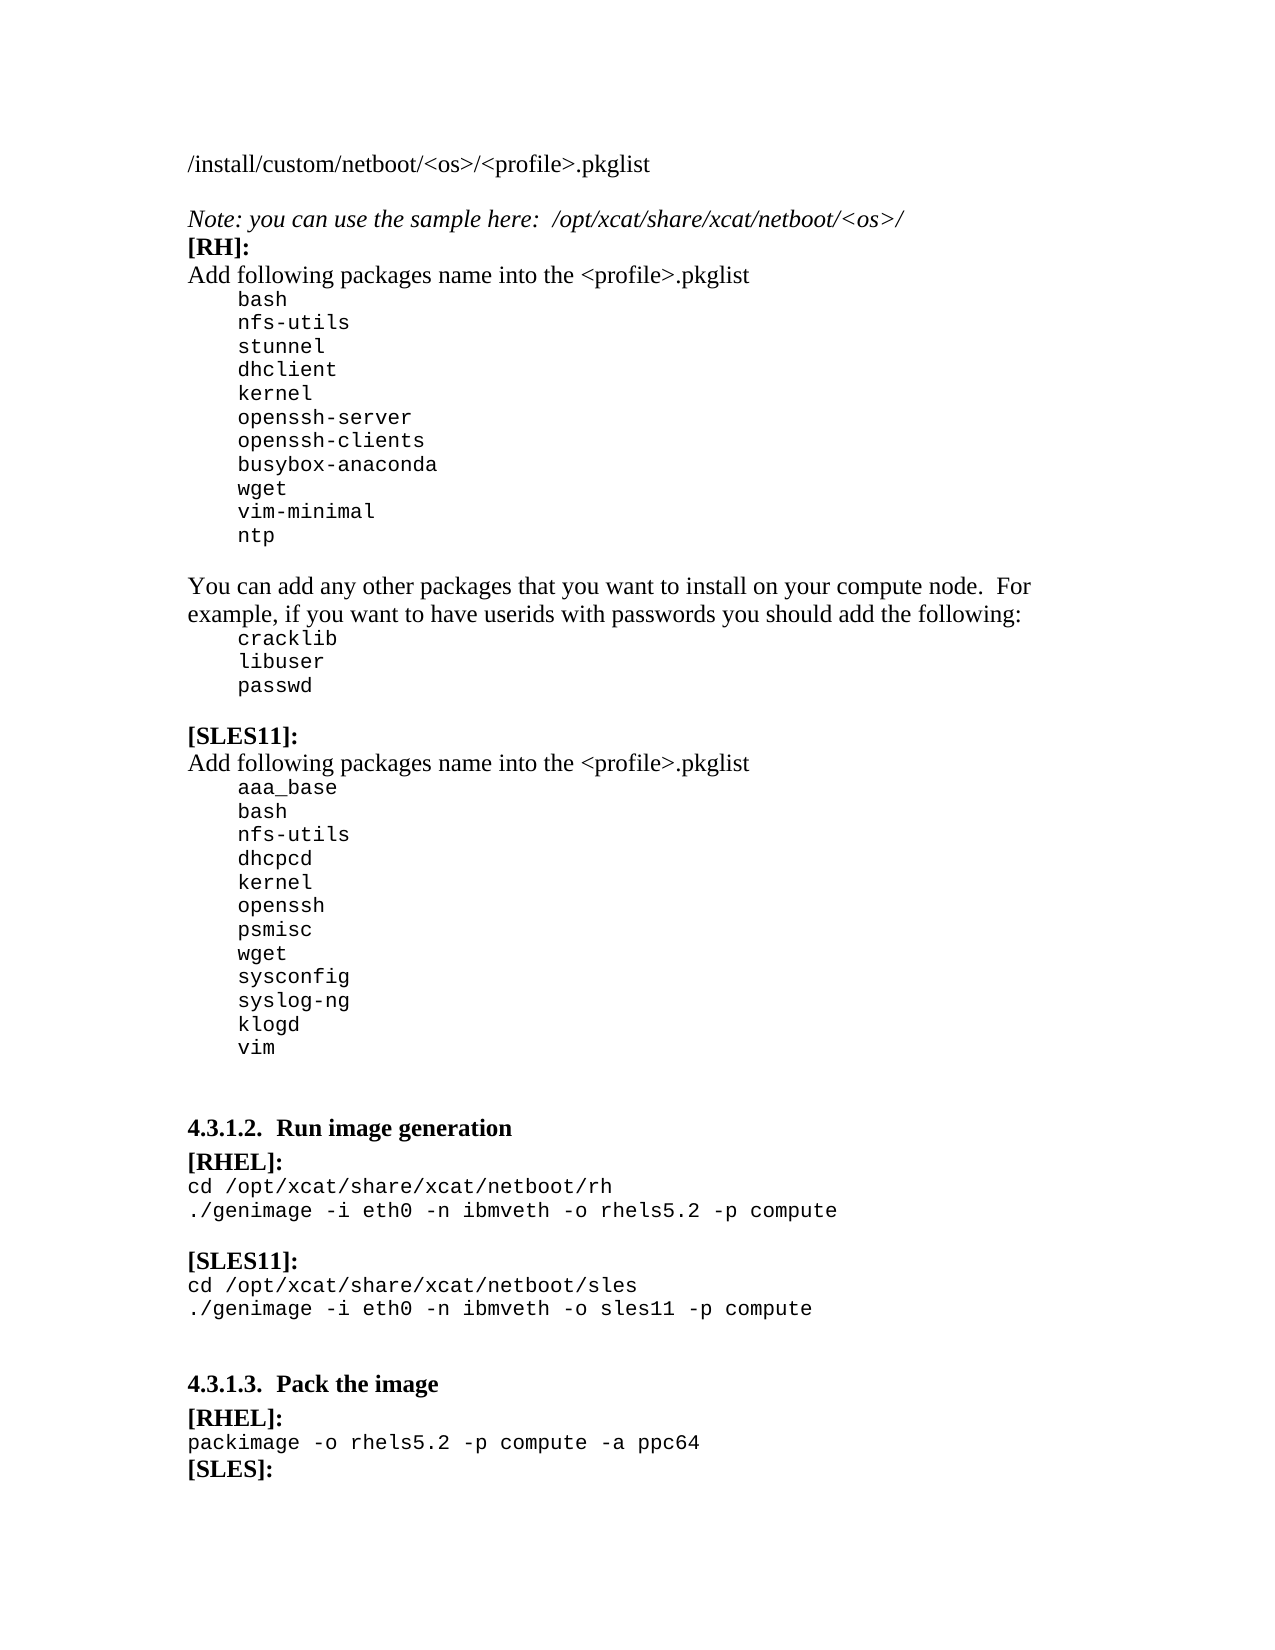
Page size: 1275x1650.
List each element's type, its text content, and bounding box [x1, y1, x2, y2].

text nfs-utils [187, 312, 1087, 336]
text [SLES]: [187, 1455, 1087, 1483]
text klogd [187, 1014, 1087, 1037]
text sysconfig [187, 966, 1087, 990]
text vim [187, 1037, 1087, 1061]
text cd /opt/xcat/share/xcat/netboot/sles [187, 1274, 1087, 1298]
text vim-minimal [187, 501, 1087, 525]
text cracklib [187, 628, 1087, 651]
text syslog-ng [187, 990, 1087, 1014]
text psmisc [187, 919, 1087, 943]
text kernel [187, 872, 1087, 895]
text [RHEL]: [187, 1404, 1087, 1432]
text dhcpcd [187, 848, 1087, 872]
text kernel [187, 383, 1087, 407]
text packimage -o rhels5.2 -p compute -a ppc64 [187, 1432, 1087, 1455]
text wget [187, 478, 1087, 501]
text openssh-server [187, 407, 1087, 430]
text Note: you can use the sample here: /opt/xcat/share/xcat/netboot/<os>/ [187, 205, 1087, 233]
text /install/custom/netboot/<os>/<profile>.pkglist [187, 150, 1087, 178]
text wget [187, 943, 1087, 966]
text bash [187, 288, 1087, 312]
text libuser [187, 651, 1087, 675]
subtitle Run image generation [187, 1114, 1087, 1142]
text dhclient [187, 359, 1087, 383]
text ntp [187, 525, 1087, 549]
text passwd [187, 675, 1087, 699]
text busybox-anaconda [187, 454, 1087, 478]
text ./genimage -i eth0 -n ibmveth -o rhels5.2 -p compute [187, 1199, 1087, 1223]
subtitle Pack the image [187, 1370, 1087, 1398]
text nfs-utils [187, 824, 1087, 848]
text openssh-clients [187, 430, 1087, 454]
text openssh [187, 895, 1087, 919]
text Add following packages name into the <profile>.pkglist [187, 749, 1087, 777]
text stunnel [187, 336, 1087, 359]
text Add following packages name into the <profile>.pkglist [187, 261, 1087, 288]
text ./genimage -i eth0 -n ibmveth -o sles11 -p compute [187, 1298, 1087, 1322]
text [SLES11]: [187, 722, 1087, 749]
text bash [187, 801, 1087, 824]
text [SLES11]: [187, 1247, 1087, 1274]
text cd /opt/xcat/share/xcat/netboot/rh [187, 1176, 1087, 1199]
text You can add any other packages that you want to install on your compute node. For example, if you want to have userids with passwords you should add the following: [187, 572, 1087, 628]
text aaa_base [187, 777, 1087, 801]
text [RH]: [187, 233, 1087, 261]
text [RHEL]: [187, 1148, 1087, 1176]
